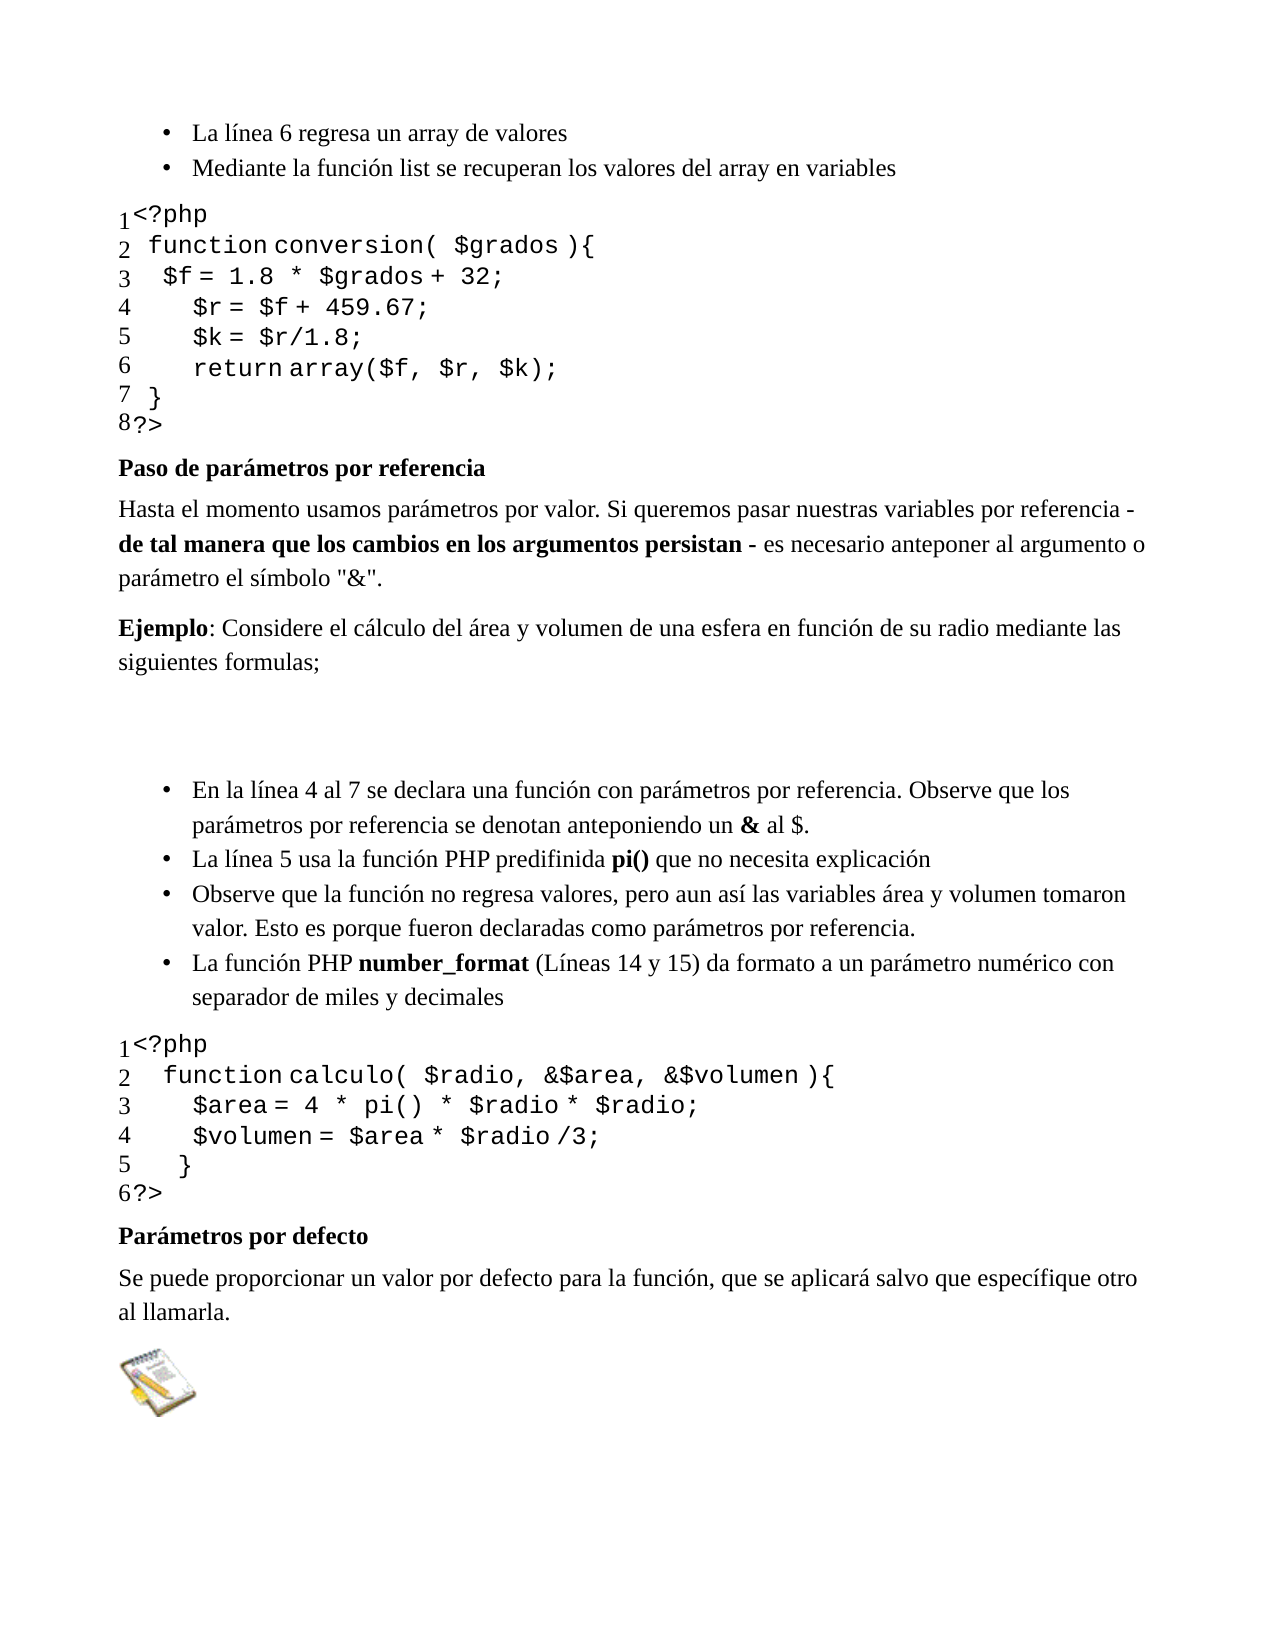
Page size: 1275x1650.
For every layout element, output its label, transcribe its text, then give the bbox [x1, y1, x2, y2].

list En la línea 4 al 7 se declara una función con parámetros por referencia. Observe que los parámetros por referencia se denotan anteponiendo un & al $. [162, 775, 1157, 839]
text Hasta el momento usamos parámetros por valor. Si queremos pasar nuestras variables por referencia - de tal manera que los cambios en los argumentos persistan - es necesario anteponer al argumento o parámetro el símbolo "&". [118, 494, 1157, 592]
list Mediante la función list se recuperan los valores del array en variables [162, 153, 1157, 181]
list La función PHP number_format (Líneas 14 y 15) da formato a un parámetro numérico con separador de miles y decimales [162, 948, 1157, 1011]
picture [118, 1346, 198, 1417]
list La línea 5 usa la función PHP predifinida pi() que no necesita explicación [162, 844, 1157, 873]
subtitle Paso de parámetros por referencia [118, 453, 1157, 482]
text Se puede proporcionar un valor por defecto para la función, que se aplicará salvo que específique otro al llamarla. [118, 1263, 1157, 1326]
text Ejemplo: Considere el cálculo del área y volumen de una esfera en función de su radio mediante las siguientes formulas; [118, 613, 1157, 676]
subtitle Parámetros por defecto [118, 1221, 1157, 1250]
table_header 1 2 3 4 5 6 [118, 1031, 133, 1209]
list Observe que la función no regresa valores, pero aun así las variables área y volumen tomaron valor. Esto es porque fueron declaradas como parámetros por referencia. [162, 879, 1157, 942]
table_header <?php function conversion( $grados ){ $f = 1.8 * $grados + 32; $r = $f + 459.67; $k = $r/1.8; return array($f, $r, $k); } ?> [133, 202, 601, 441]
list La línea 6 regresa un array de valores [162, 118, 1157, 147]
table_header 1 2 3 4 5 6 7 8 [118, 202, 133, 441]
table_header <?php function calculo( $radio, &$area, &$volumen ){ $area = 4 * pi() * $radio * $radio; $volumen = $area * $radio /3; } ?> [133, 1031, 844, 1209]
